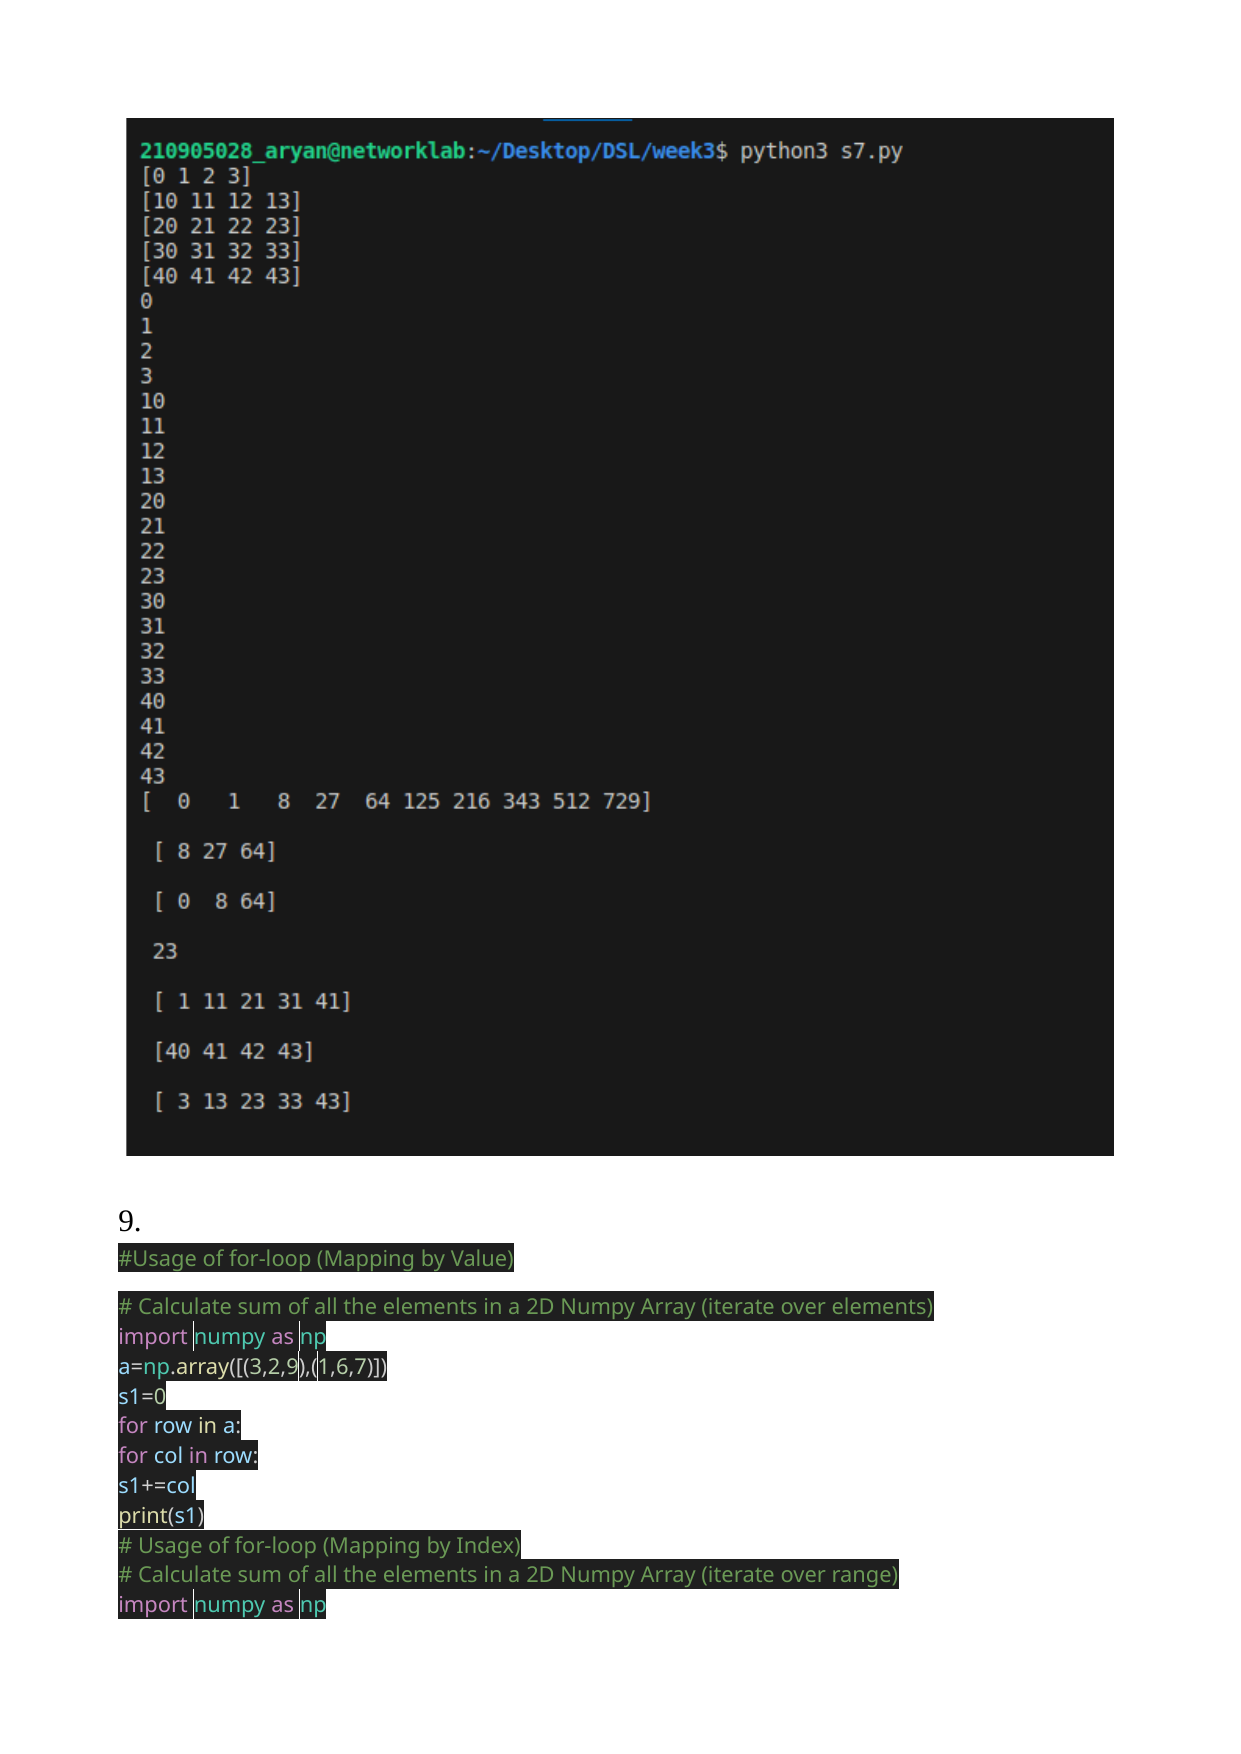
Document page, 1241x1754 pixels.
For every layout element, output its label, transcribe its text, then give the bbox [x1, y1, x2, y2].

text a=np.array([(3,2,9),(1,6,7)]) [118, 1351, 1122, 1381]
text s1=0 [118, 1381, 1122, 1410]
picture [126, 118, 1114, 1156]
text import numpy as np [118, 1589, 1122, 1619]
text # Calculate sum of all the elements in a 2D Numpy Array (iterate over elements) [118, 1291, 1122, 1321]
text for col in row: [118, 1440, 1122, 1470]
text 9. #Usage of for-loop (Mapping by Value) [118, 118, 1122, 1272]
text print(s1) [118, 1500, 1122, 1529]
text # Usage of for-loop (Mapping by Index) [118, 1529, 1122, 1559]
text # Calculate sum of all the elements in a 2D Numpy Array (iterate over range) [118, 1559, 1122, 1589]
text import numpy as np [118, 1321, 1122, 1351]
text for row in a: [118, 1410, 1122, 1440]
text s1+=col [118, 1470, 1122, 1500]
